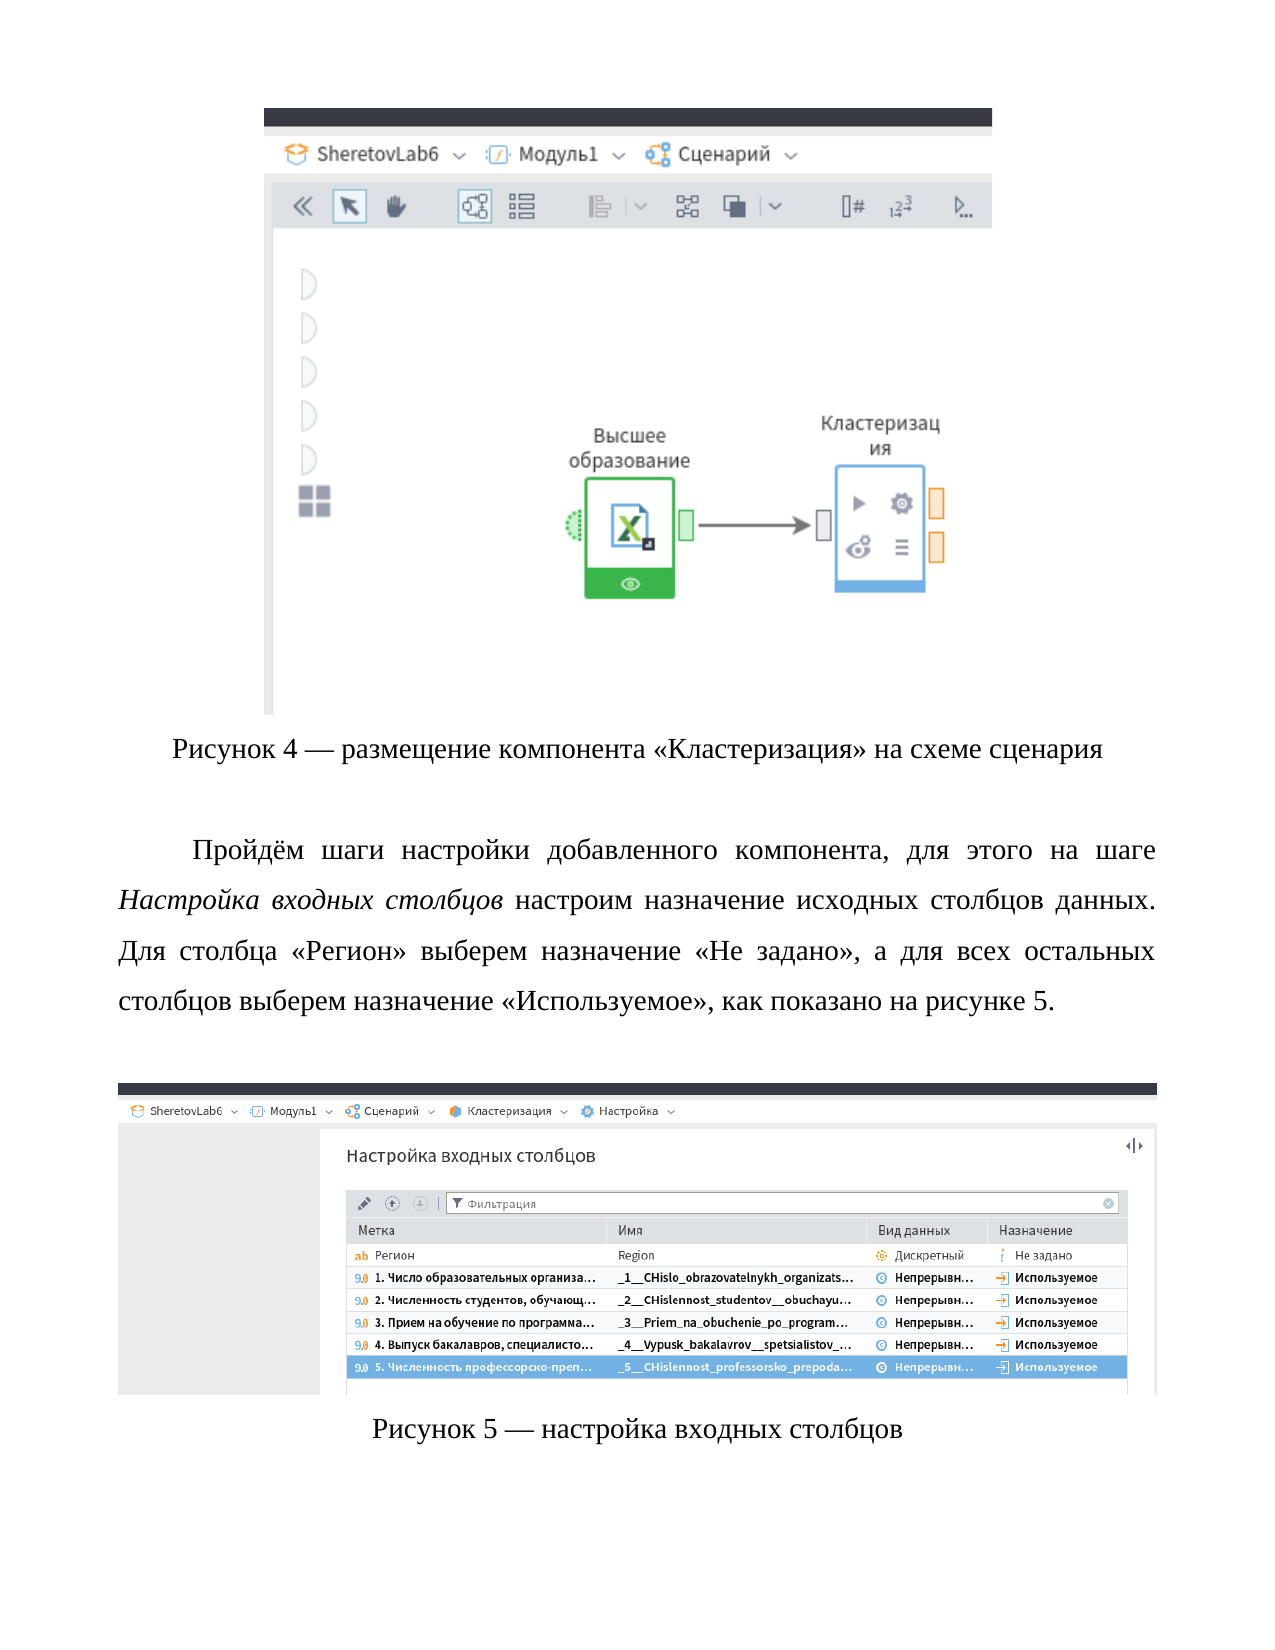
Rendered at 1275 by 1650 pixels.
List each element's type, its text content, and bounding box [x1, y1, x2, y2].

picture [118, 1083, 1157, 1395]
text Рисунок 5 — настройка входных столбцов [118, 1395, 1157, 1445]
text Пройдём шаги настройки добавленного компонента, для этого на шаге Настройка входных столбцов настроим назначение исходных столбцов данных. Для столбца «Регион» выберем назначение «Не задано», а для всех остальных столбцов выберем назначение «Используемое», как показано на рисунке 5. [118, 832, 1157, 1017]
picture [264, 108, 993, 715]
text Рисунок 4 — размещение компонента «Кластеризация» на схеме сценария [118, 118, 1157, 765]
